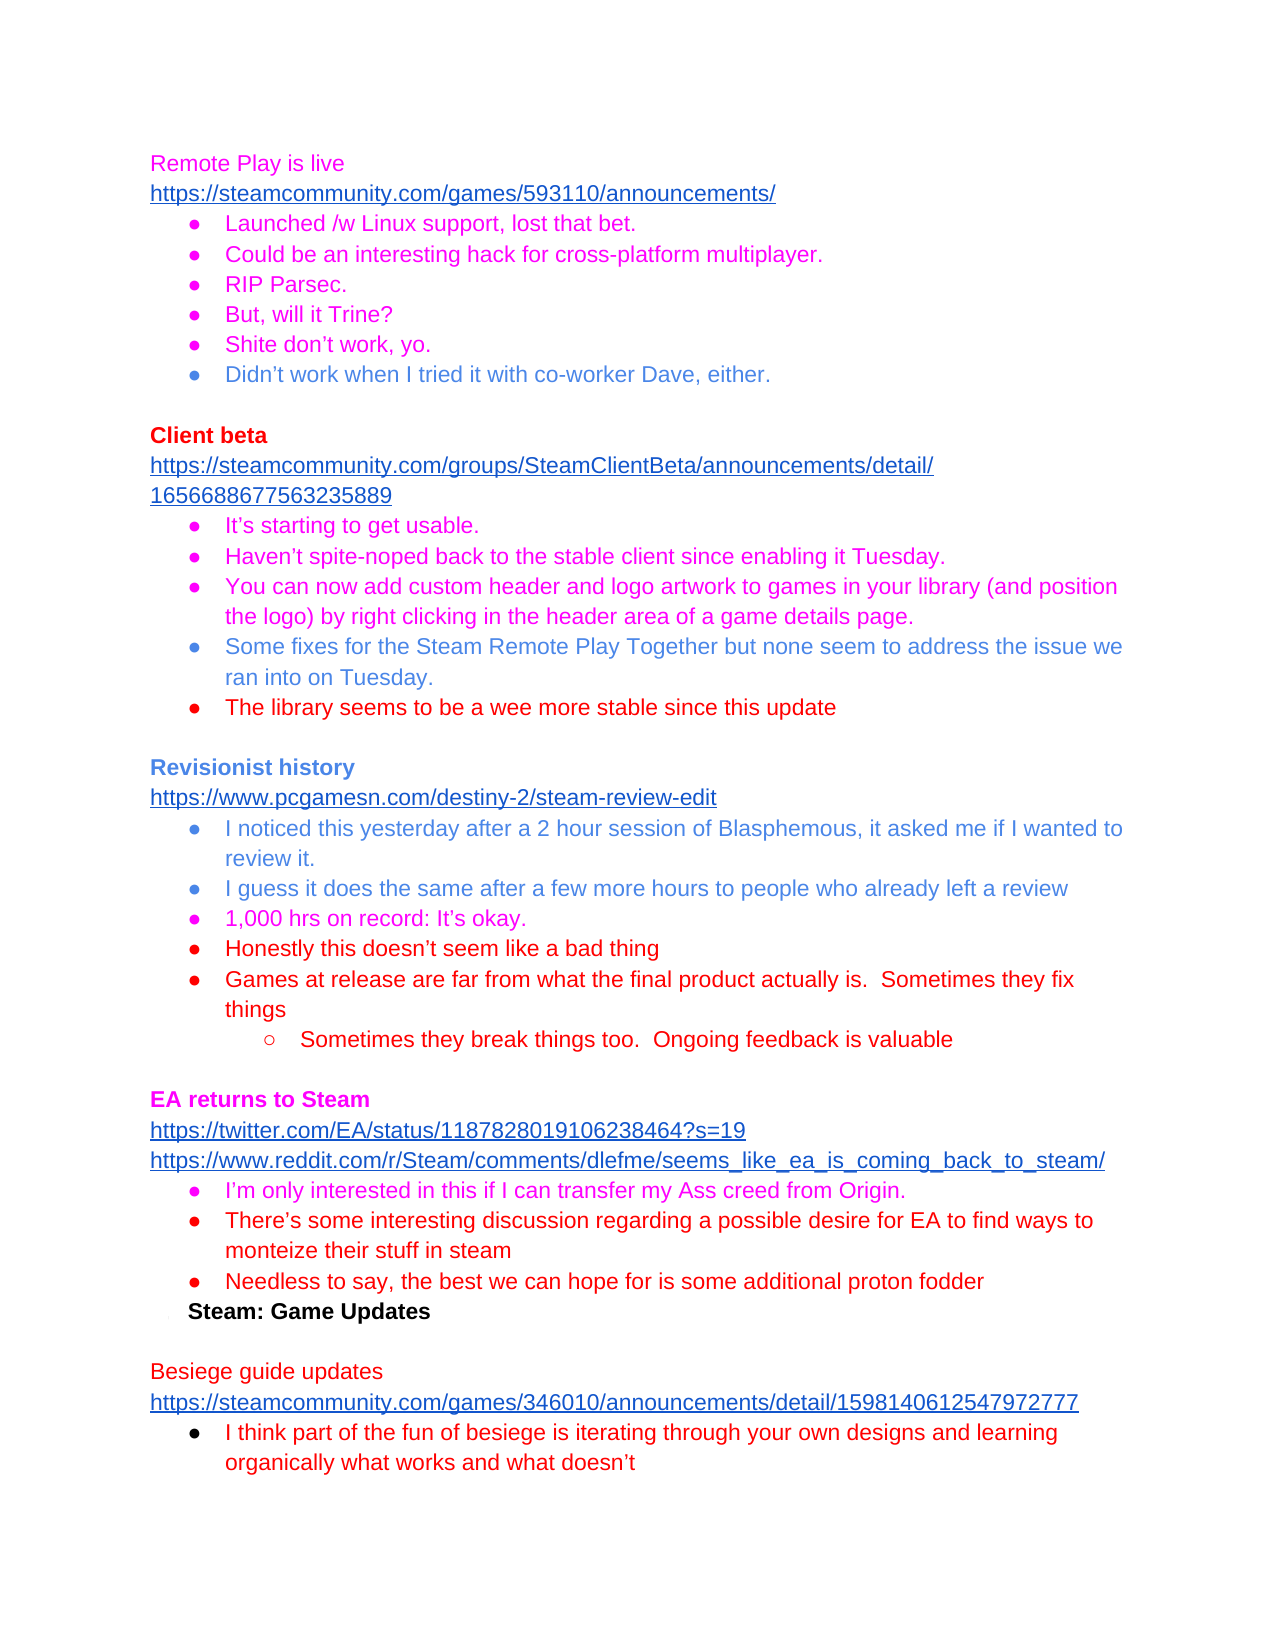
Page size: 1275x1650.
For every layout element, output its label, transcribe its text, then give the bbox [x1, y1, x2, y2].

list I think part of the fun of besiege is iterating through your own designs and learning organically what works and what doesn’t [187, 1419, 1125, 1475]
list I noticed this yesterday after a 2 hour session of Blasphemous, it asked me if I wanted to review it. [187, 814, 1125, 871]
list It’s starting to get usable. [187, 512, 1125, 539]
list There’s some interesting discussion regarding a possible desire for EA to find ways to monteize their stuff in steam [187, 1207, 1125, 1264]
list Needless to say, the best we can hope for is some additional proton fodder [187, 1268, 1125, 1294]
text Revisionist history [150, 754, 1125, 781]
list Sometimes they break things too. Ongoing feedback is valuable [262, 1026, 1125, 1052]
list You can now add custom header and logo artwork to games in your library (and position the logo) by right clicking in the header area of a game details page. [187, 573, 1125, 629]
text https://www.reddit.com/r/Steam/comments/dlefme/seems_like_ea_is_coming_back_to_steam/ [150, 1147, 1125, 1173]
list I’m only interested in this if I can transfer my Ass creed from Origin. [187, 1177, 1125, 1203]
text Remote Play is live [150, 150, 1125, 176]
text https://steamcommunity.com/games/593110/announcements/ [150, 180, 1125, 207]
list But, will it Trine? [187, 301, 1125, 327]
text Client beta [150, 422, 1125, 448]
list Haven’t spite-noped back to the stable client since enabling it Tuesday. [187, 543, 1125, 569]
list Honestly this doesn’t seem like a bad thing [187, 935, 1125, 962]
text https://twitter.com/EA/status/1187828019106238464?s=19 [150, 1117, 1125, 1143]
list Shite don’t work, yo. [187, 331, 1125, 358]
list Games at release are far from what the final product actually is. Sometimes they fix things [187, 966, 1125, 1022]
list 1,000 hrs on record: It’s okay. [187, 905, 1125, 932]
list RIP Parsec. [187, 271, 1125, 297]
list Launched /w Linux support, lost that bet. [187, 210, 1125, 237]
list I guess it does the same after a few more hours to people who already left a review [187, 875, 1125, 901]
list Some fixes for the Steam Remote Play Together but none seem to address the issue we ran into on Tuesday. [187, 633, 1125, 690]
list The library seems to be a wee more stable since this update [187, 694, 1125, 720]
text https://steamcommunity.com/groups/SteamClientBeta/announcements/detail/1656688677563235889 [150, 452, 1125, 509]
text Steam: Game Updates [150, 1298, 1125, 1324]
text https://steamcommunity.com/games/346010/announcements/detail/1598140612547972777 [150, 1388, 1125, 1415]
list Didn’t work when I tried it with co-worker Dave, either. [187, 361, 1125, 388]
text Besiege guide updates [150, 1358, 1125, 1385]
text EA returns to Steam [150, 1086, 1125, 1113]
list Could be an interesting hack for cross-platform multiplayer. [187, 241, 1125, 267]
text https://www.pcgamesn.com/destiny-2/steam-review-edit [150, 784, 1125, 811]
